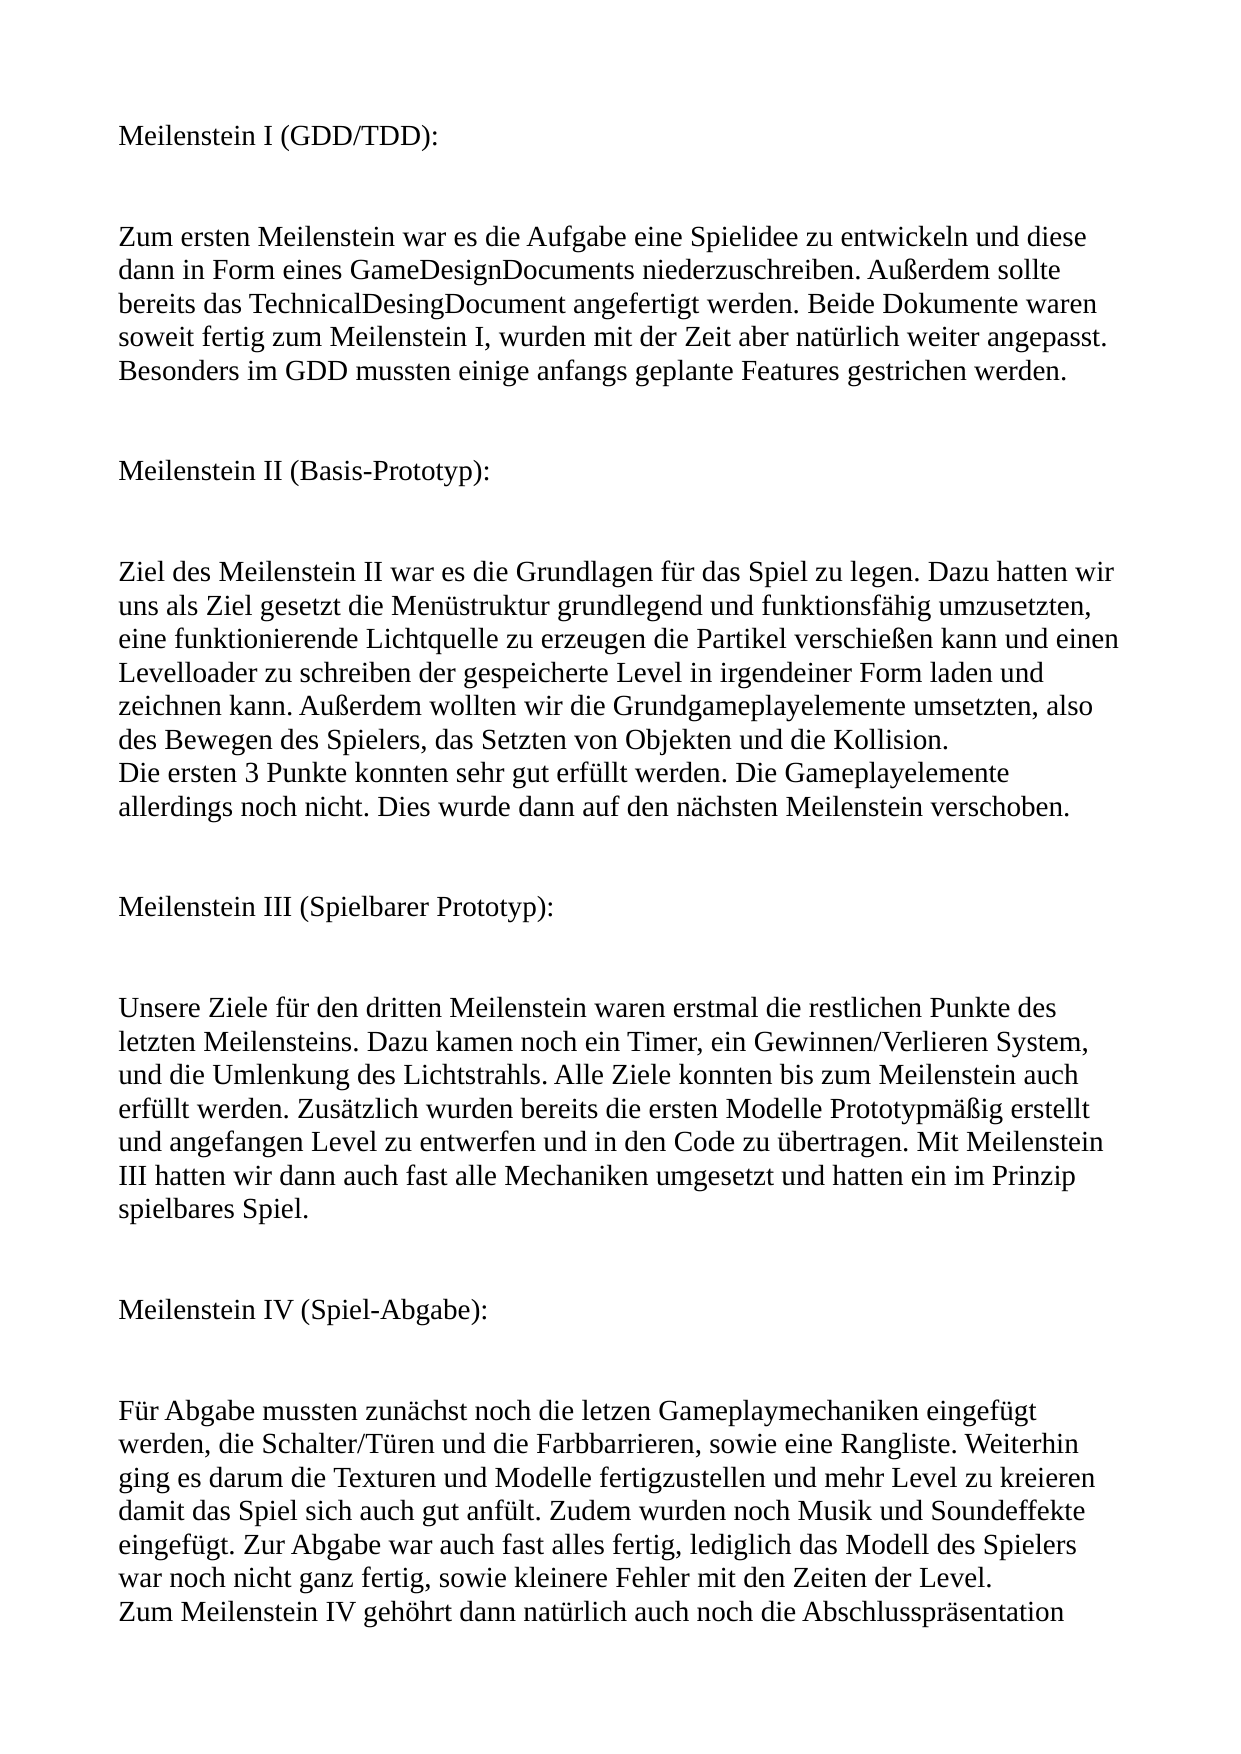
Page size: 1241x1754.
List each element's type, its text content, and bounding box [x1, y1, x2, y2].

text Zum ersten Meilenstein war es die Aufgabe eine Spielidee zu entwickeln und diese dann in Form eines GameDesignDocuments niederzuschreiben. Außerdem sollte bereits das TechnicalDesingDocument angefertigt werden. Beide Dokumente waren soweit fertig zum Meilenstein I, wurden mit der Zeit aber natürlich weiter angepasst. Besonders im GDD mussten einige anfangs geplante Features gestrichen werden. [118, 219, 1122, 386]
text Ziel des Meilenstein II war es die Grundlagen für das Spiel zu legen. Dazu hatten wir uns als Ziel gesetzt die Menüstruktur grundlegend und funktionsfähig umzusetzten, eine funktionierende Lichtquelle zu erzeugen die Partikel verschießen kann und einen Levelloader zu schreiben der gespeicherte Level in irgendeiner Form laden und zeichnen kann. Außerdem wollten wir die Grundgameplayelemente umsetzten, also des Bewegen des Spielers, das Setzten von Objekten und die Kollision. [118, 554, 1122, 755]
text Für Abgabe mussten zunächst noch die letzen Gameplaymechaniken eingefügt werden, die Schalter/Türen und die Farbbarrieren, sowie eine Rangliste. Weiterhin ging es darum die Texturen und Modelle fertigzustellen und mehr Level zu kreieren damit das Spiel sich auch gut anfült. Zudem wurden noch Musik und Soundeffekte eingefügt. Zur Abgabe war auch fast alles fertig, lediglich das Modell des Spielers war noch nicht ganz fertig, sowie kleinere Fehler mit den Zeiten der Level. [118, 1393, 1122, 1594]
text Meilenstein I (GDD/TDD): [118, 118, 1122, 152]
text Meilenstein IV (Spiel-Abgabe): [118, 1292, 1122, 1326]
text Meilenstein II (Basis-Prototyp): [118, 453, 1122, 487]
text Unsere Ziele für den dritten Meilenstein waren erstmal die restlichen Punkte des letzten Meilensteins. Dazu kamen noch ein Timer, ein Gewinnen/Verlieren System, und die Umlenkung des Lichtstrahls. Alle Ziele konnten bis zum Meilenstein auch erfüllt werden. Zusätzlich wurden bereits die ersten Modelle Prototypmäßig erstellt und angefangen Level zu entwerfen und in den Code zu übertragen. Mit Meilenstein III hatten wir dann auch fast alle Mechaniken umgesetzt und hatten ein im Prinzip spielbares Spiel. [118, 990, 1122, 1225]
text Zum Meilenstein IV gehöhrt dann natürlich auch noch die Abschlusspräsentation [118, 1594, 1122, 1627]
text Meilenstein III (Spielbarer Prototyp): [118, 889, 1122, 923]
text Die ersten 3 Punkte konnten sehr gut erfüllt werden. Die Gameplayelemente allerdings noch nicht. Dies wurde dann auf den nächsten Meilenstein verschoben. [118, 755, 1122, 822]
